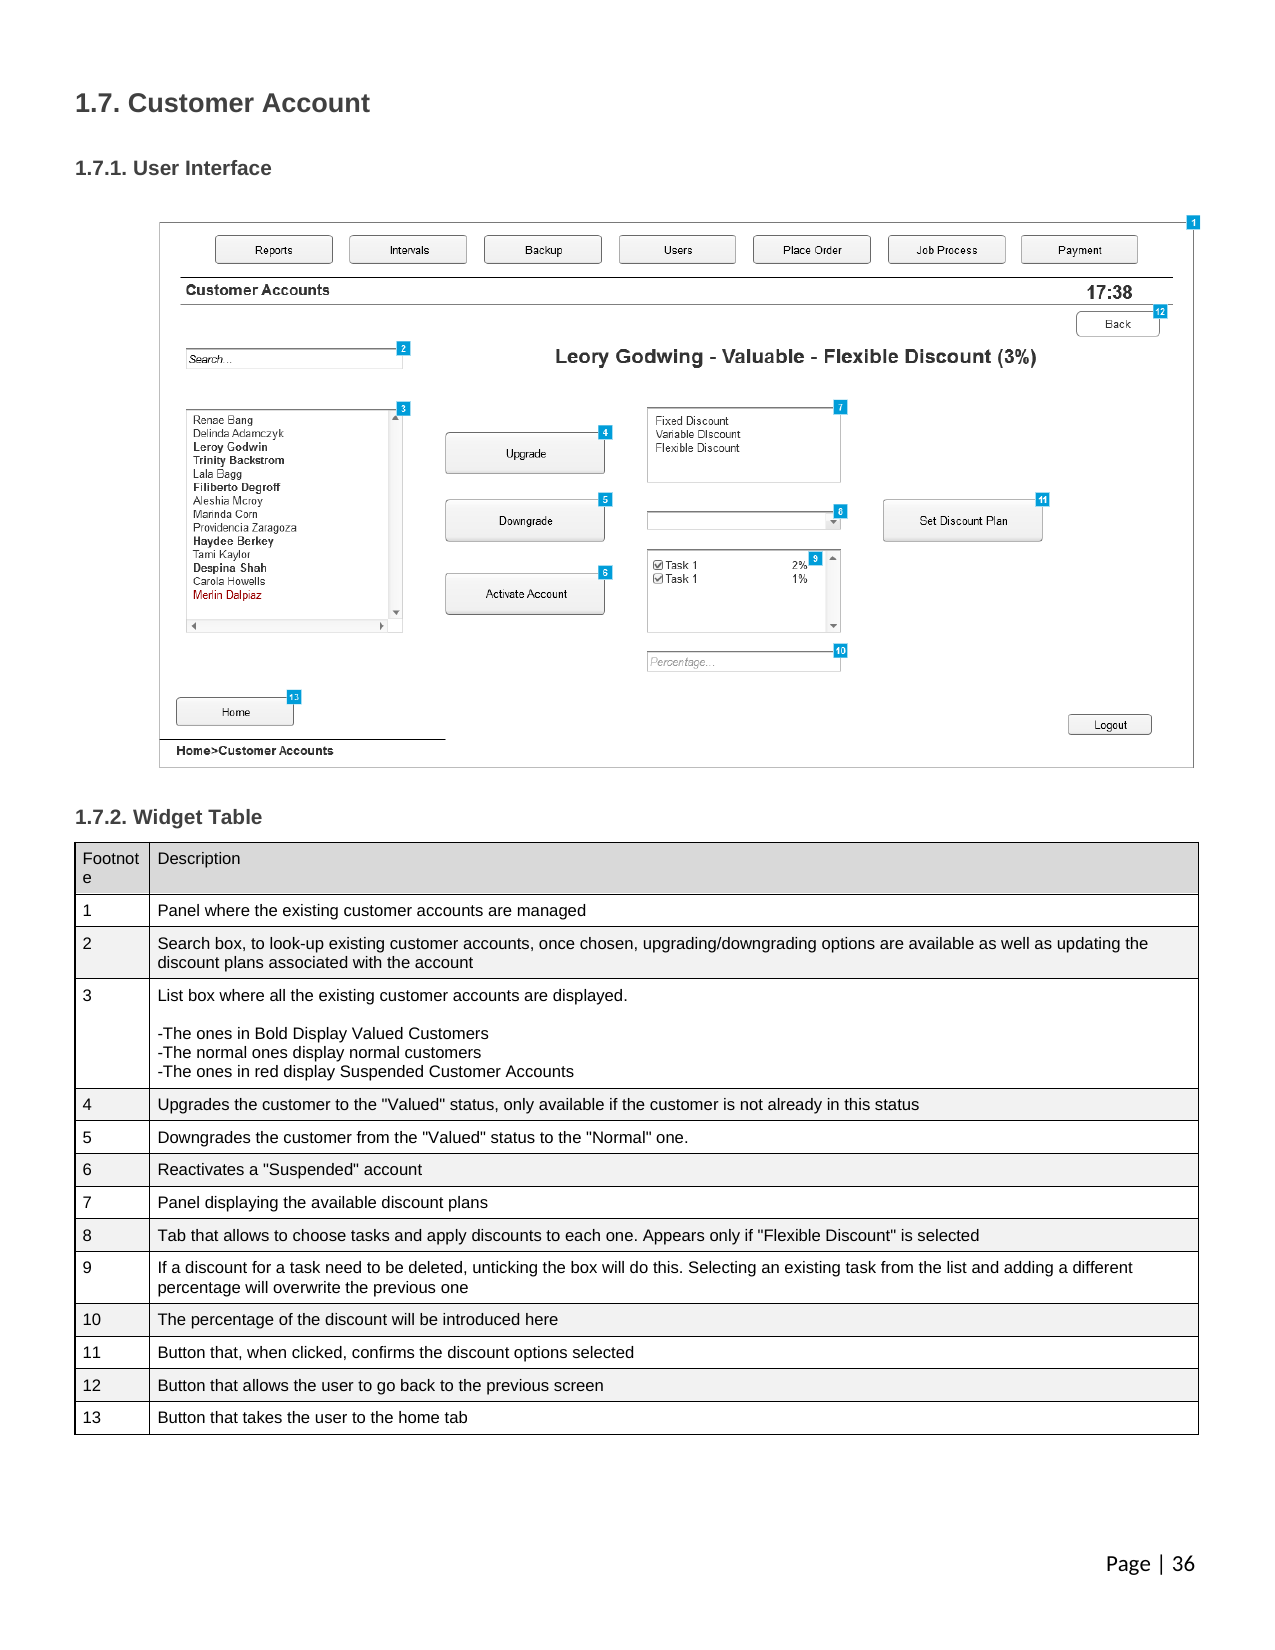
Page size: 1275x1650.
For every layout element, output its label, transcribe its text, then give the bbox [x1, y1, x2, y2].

table_cell 4 [76, 1089, 149, 1120]
table_header Description [150, 843, 1198, 893]
subtitle User Interface [75, 156, 1200, 180]
table_cell Button that, when clicked, confirms the discount options selected [150, 1337, 1198, 1368]
table_cell 7 [76, 1187, 149, 1218]
table_cell Button that allows the user to go back to the previous screen [150, 1369, 1198, 1401]
table_cell Panel displaying the available discount plans [150, 1187, 1198, 1218]
table_cell The percentage of the discount will be introduced here [150, 1304, 1198, 1336]
table_cell 9 [76, 1252, 149, 1303]
table_cell Upgrades the customer to the "Valued" status, only available if the customer is not already in this status [150, 1089, 1198, 1120]
table_cell 10 [76, 1304, 149, 1336]
table_cell 5 [76, 1121, 149, 1153]
table_cell 2 [76, 927, 149, 978]
table_header Footnote [76, 843, 149, 893]
table_cell Downgrades the customer from the "Valued" status to the "Normal" one. [150, 1121, 1198, 1153]
table_cell 13 [76, 1402, 149, 1434]
table_cell Tab that allows to choose tasks and apply discounts to each one. Appears only if "Flexible Discount" is selected [150, 1219, 1198, 1251]
table_cell 11 [76, 1337, 149, 1368]
table_cell Search box, to look-up existing customer accounts, once chosen, upgrading/downgrading options are available as well as updating the discount plans associated with the account [150, 927, 1198, 978]
table_cell List box where all the existing customer accounts are displayed. -The ones in Bold Display Valued Customers -The normal ones display normal customers -The ones in red display Suspended Customer Accounts [150, 979, 1198, 1087]
table_cell 1 [76, 895, 149, 926]
table_cell Panel where the existing customer accounts are managed [150, 895, 1198, 926]
table_cell 6 [76, 1154, 149, 1186]
table_cell 3 [76, 979, 149, 1087]
table_cell 12 [76, 1369, 149, 1401]
subtitle Customer Account [75, 87, 1200, 119]
table_cell If a discount for a task need to be deleted, unticking the box will do this. Selecting an existing task from the list and adding a different percentage will overwrite the previous one [150, 1252, 1198, 1303]
table_cell 8 [76, 1219, 149, 1251]
subtitle Widget Table [75, 805, 1200, 829]
table_cell Button that takes the user to the home tab [150, 1402, 1198, 1434]
table_cell Reactivates a "Suspended" account [150, 1154, 1198, 1186]
